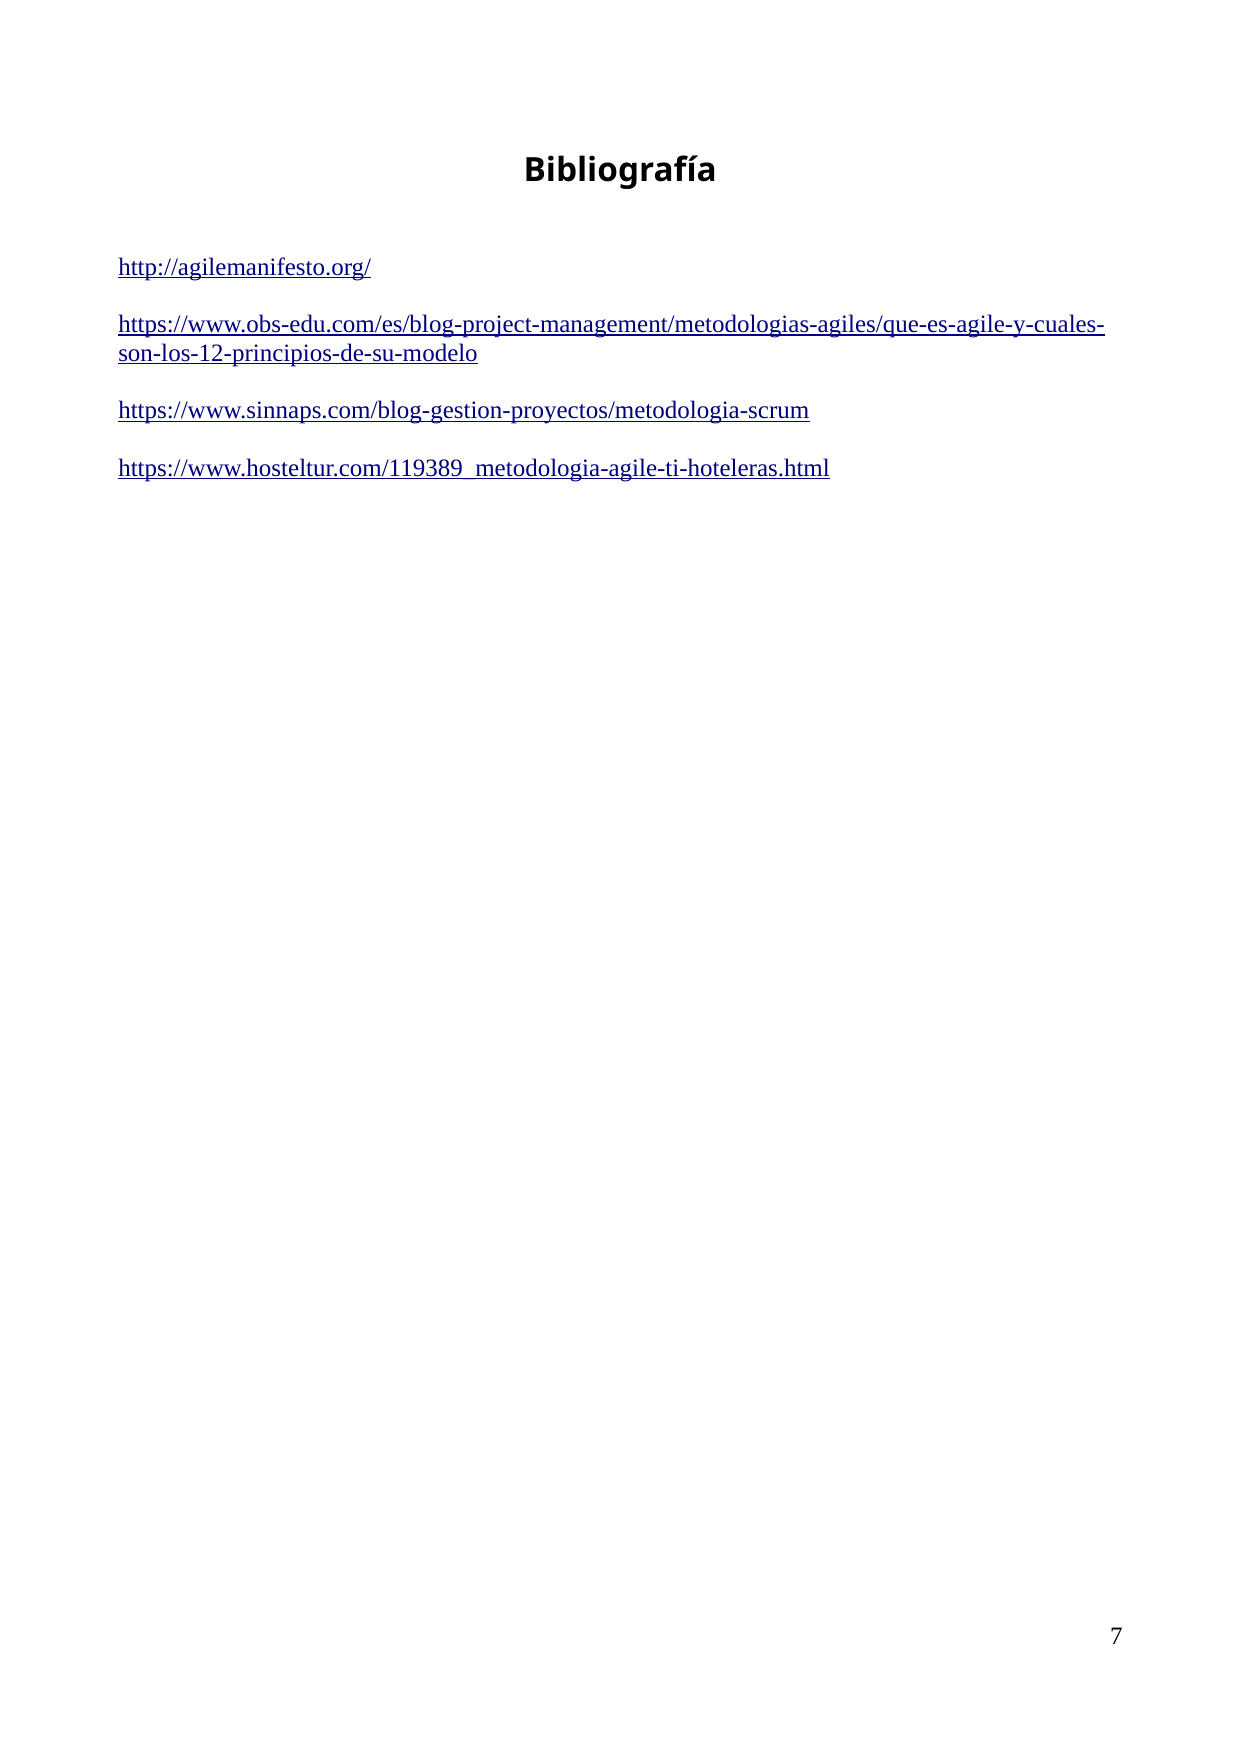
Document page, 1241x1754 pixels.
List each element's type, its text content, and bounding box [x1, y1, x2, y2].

text https://www.sinnaps.com/blog-gestion-proyectos/metodologia-scrum [118, 396, 1122, 424]
text http://agilemanifesto.org/ [118, 252, 1122, 281]
subtitle Bibliografía [118, 145, 1122, 191]
text https://www.hosteltur.com/119389_metodologia-agile-ti-hoteleras.html [118, 453, 1122, 482]
text https://www.obs-edu.com/es/blog-project-management/metodologias-agiles/que-es-agile-y-cuales-son-los-12-principios-de-su-modelo [118, 309, 1122, 367]
